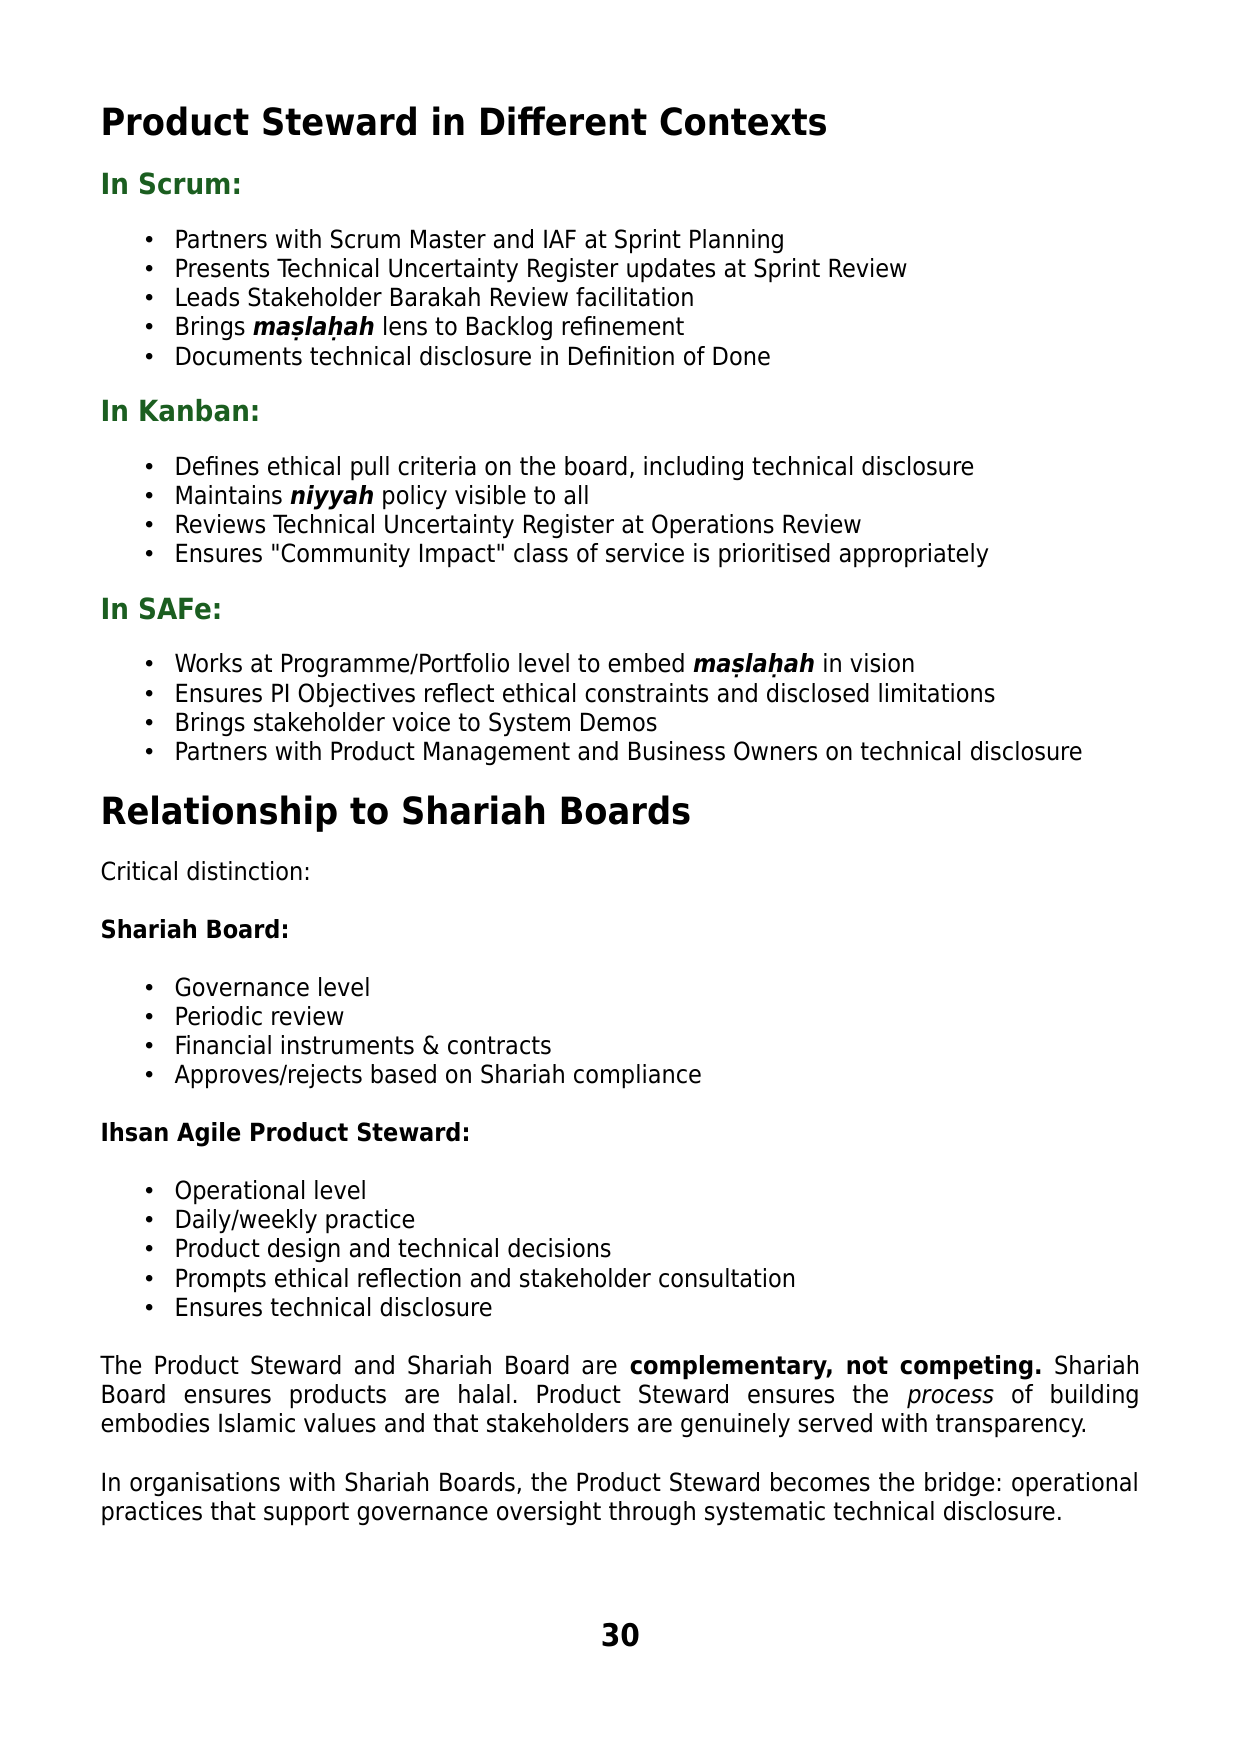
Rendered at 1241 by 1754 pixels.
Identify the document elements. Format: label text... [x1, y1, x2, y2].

list Partners with Scrum Master and IAF at Sprint Planning [145, 225, 1140, 254]
list Ensures PI Objectives reflect ethical constraints and disclosed limitations [145, 679, 1140, 708]
list Ensures "Community Impact" class of service is prioritised appropriately [145, 539, 1140, 569]
text The Product Steward and Shariah Board are complementary, not competing. Shariah Board ensures products are halal. Product Steward ensures the process of building embodies Islamic values and that stakeholders are genuinely served with transparency. [100, 1351, 1140, 1439]
list Operational level [145, 1176, 1140, 1205]
list Works at Programme/Portfolio level to embed maṣlaḥah in vision [145, 650, 1140, 679]
subtitle Relationship to Shariah Boards [100, 790, 1140, 833]
subtitle In Kanban: [100, 394, 1140, 428]
list Brings stakeholder voice to System Demos [145, 708, 1140, 737]
list Reviews Technical Uncertainty Register at Operations Review [145, 510, 1140, 539]
text Critical distinction: [100, 857, 1140, 886]
list Product design and technical decisions [145, 1234, 1140, 1264]
list Leads Stakeholder Barakah Review facilitation [145, 283, 1140, 313]
subtitle In SAFe: [100, 592, 1140, 626]
list Maintains niyyah policy visible to all [145, 481, 1140, 510]
subtitle Product Steward in Different Contexts [100, 100, 1140, 144]
text Shariah Board: [100, 915, 1140, 944]
list Prompts ethical reflection and stakeholder consultation [145, 1264, 1140, 1293]
text In organisations with Shariah Boards, the Product Steward becomes the bridge: operational practices that support governance oversight through systematic technical disclosure. [100, 1468, 1140, 1526]
list Approves/rejects based on Shariah compliance [145, 1060, 1140, 1089]
list Governance level [145, 973, 1140, 1002]
list Periodic review [145, 1002, 1140, 1031]
list Defines ethical pull criteria on the board, including technical disclosure [145, 452, 1140, 481]
list Brings maṣlaḥah lens to Backlog refinement [145, 313, 1140, 342]
list Presents Technical Uncertainty Register updates at Sprint Review [145, 254, 1140, 283]
list Ensures technical disclosure [145, 1293, 1140, 1322]
list Financial instruments & contracts [145, 1031, 1140, 1060]
text Ihsan Agile Product Steward: [100, 1118, 1140, 1147]
list Daily/weekly practice [145, 1205, 1140, 1234]
list Partners with Product Management and Business Owners on technical disclosure [145, 737, 1140, 766]
list Documents technical disclosure in Definition of Done [145, 342, 1140, 371]
subtitle In Scrum: [100, 168, 1140, 202]
